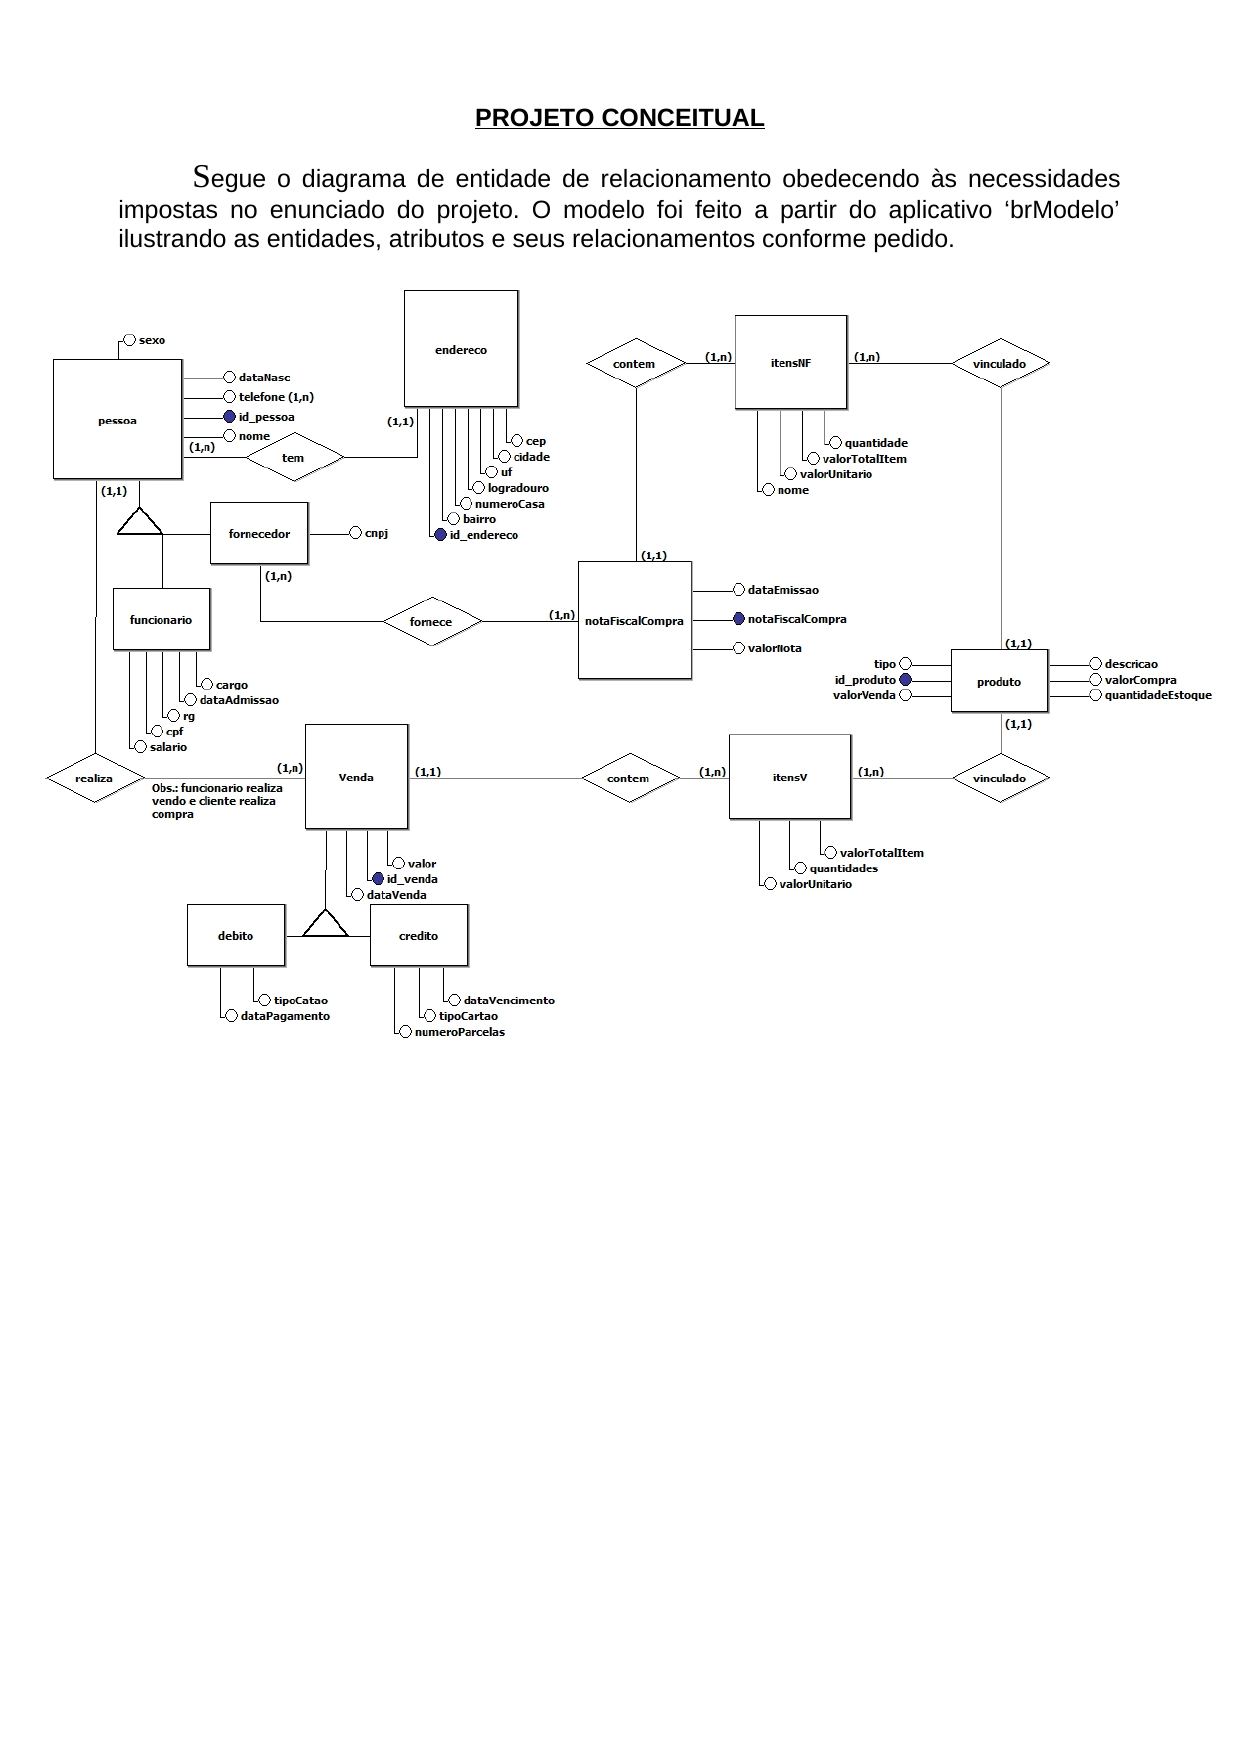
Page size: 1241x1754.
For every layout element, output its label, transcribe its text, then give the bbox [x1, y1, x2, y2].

text Segue o diagrama de entidade de relacionamento obedecendo às necessidades impostas no enunciado do projeto. O modelo foi feito a partir do aplicativo ‘brModelo’ ilustrando as entidades, atributos e seus relacionamentos conforme pedido. [118, 156, 1122, 252]
text PROJETO CONCEITUAL [118, 103, 1122, 131]
